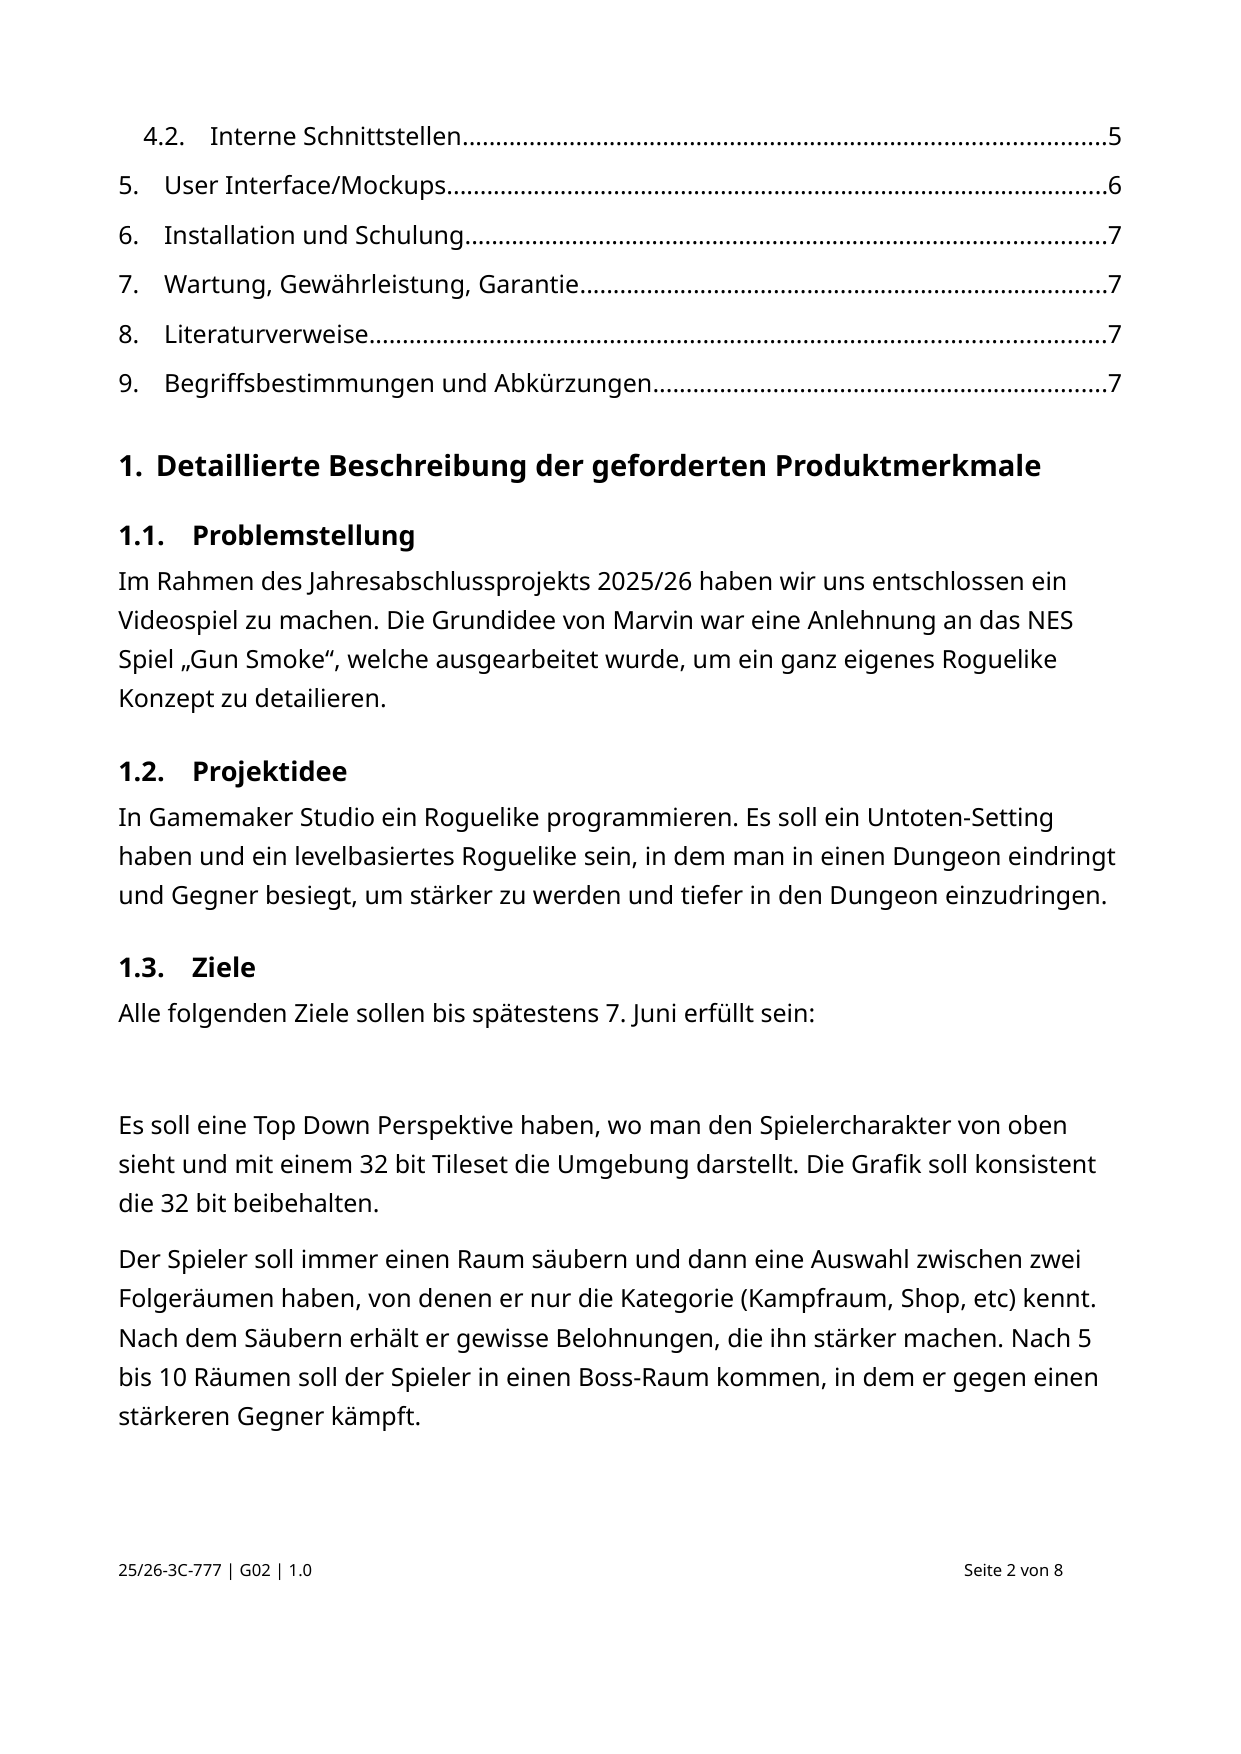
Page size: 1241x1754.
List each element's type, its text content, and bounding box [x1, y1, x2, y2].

text 8. Literaturverweise 7 [118, 316, 1122, 351]
text 5. User Interface/Mockups 6 [118, 168, 1122, 202]
subtitle Projektidee [118, 758, 1122, 787]
subtitle Ziele [118, 954, 1122, 983]
text Es soll eine Top Down Perspektive haben, wo man den Spielercharakter von oben sieht und mit einem 32 bit Tileset die Umgebung darstellt. Die Grafik soll konsistent die 32 bit beibehalten. [118, 1108, 1122, 1220]
subtitle Detaillierte Beschreibung der geforderten Produktmerkmale [118, 447, 1122, 484]
text 4.2. Interne Schnittstellen 5 [143, 118, 1122, 152]
text 7. Wartung, Gewährleistung, Garantie 7 [118, 267, 1122, 301]
text 9. Begriffsbestimmungen und Abkürzungen 7 [118, 366, 1122, 400]
text Der Spieler soll immer einen Raum säubern und dann eine Auswahl zwischen zwei Folgeräumen haben, von denen er nur die Kategorie (Kampfraum, Shop, etc) kennt. Nach dem Säubern erhält er gewisse Belohnungen, die ihn stärker machen. Nach 5 bis 10 Räumen soll der Spieler in einen Boss-Raum kommen, in dem er gegen einen stärkeren Gegner kämpft. [118, 1242, 1122, 1433]
subtitle Problemstellung [118, 522, 1122, 551]
text In Gamemaker Studio ein Roguelike programmieren. Es soll ein Untoten-Setting haben und ein levelbasiertes Roguelike sein, in dem man in einen Dungeon eindringt und Gegner besiegt, um stärker zu werden und tiefer in den Dungeon einzudringen. [118, 799, 1122, 912]
text Alle folgenden Ziele sollen bis spätestens 7. Juni erfüllt sein: [118, 996, 1122, 1030]
text Im Rahmen des Jahresabschlussprojekts 2025/26 haben wir uns entschlossen ein Videospiel zu machen. Die Grundidee von Marvin war eine Anlehnung an das NES Spiel „Gun Smoke“, welche ausgearbeitet wurde, um ein ganz eigenes Roguelike Konzept zu detailieren. [118, 563, 1122, 715]
text 6. Installation und Schulung 7 [118, 217, 1122, 251]
